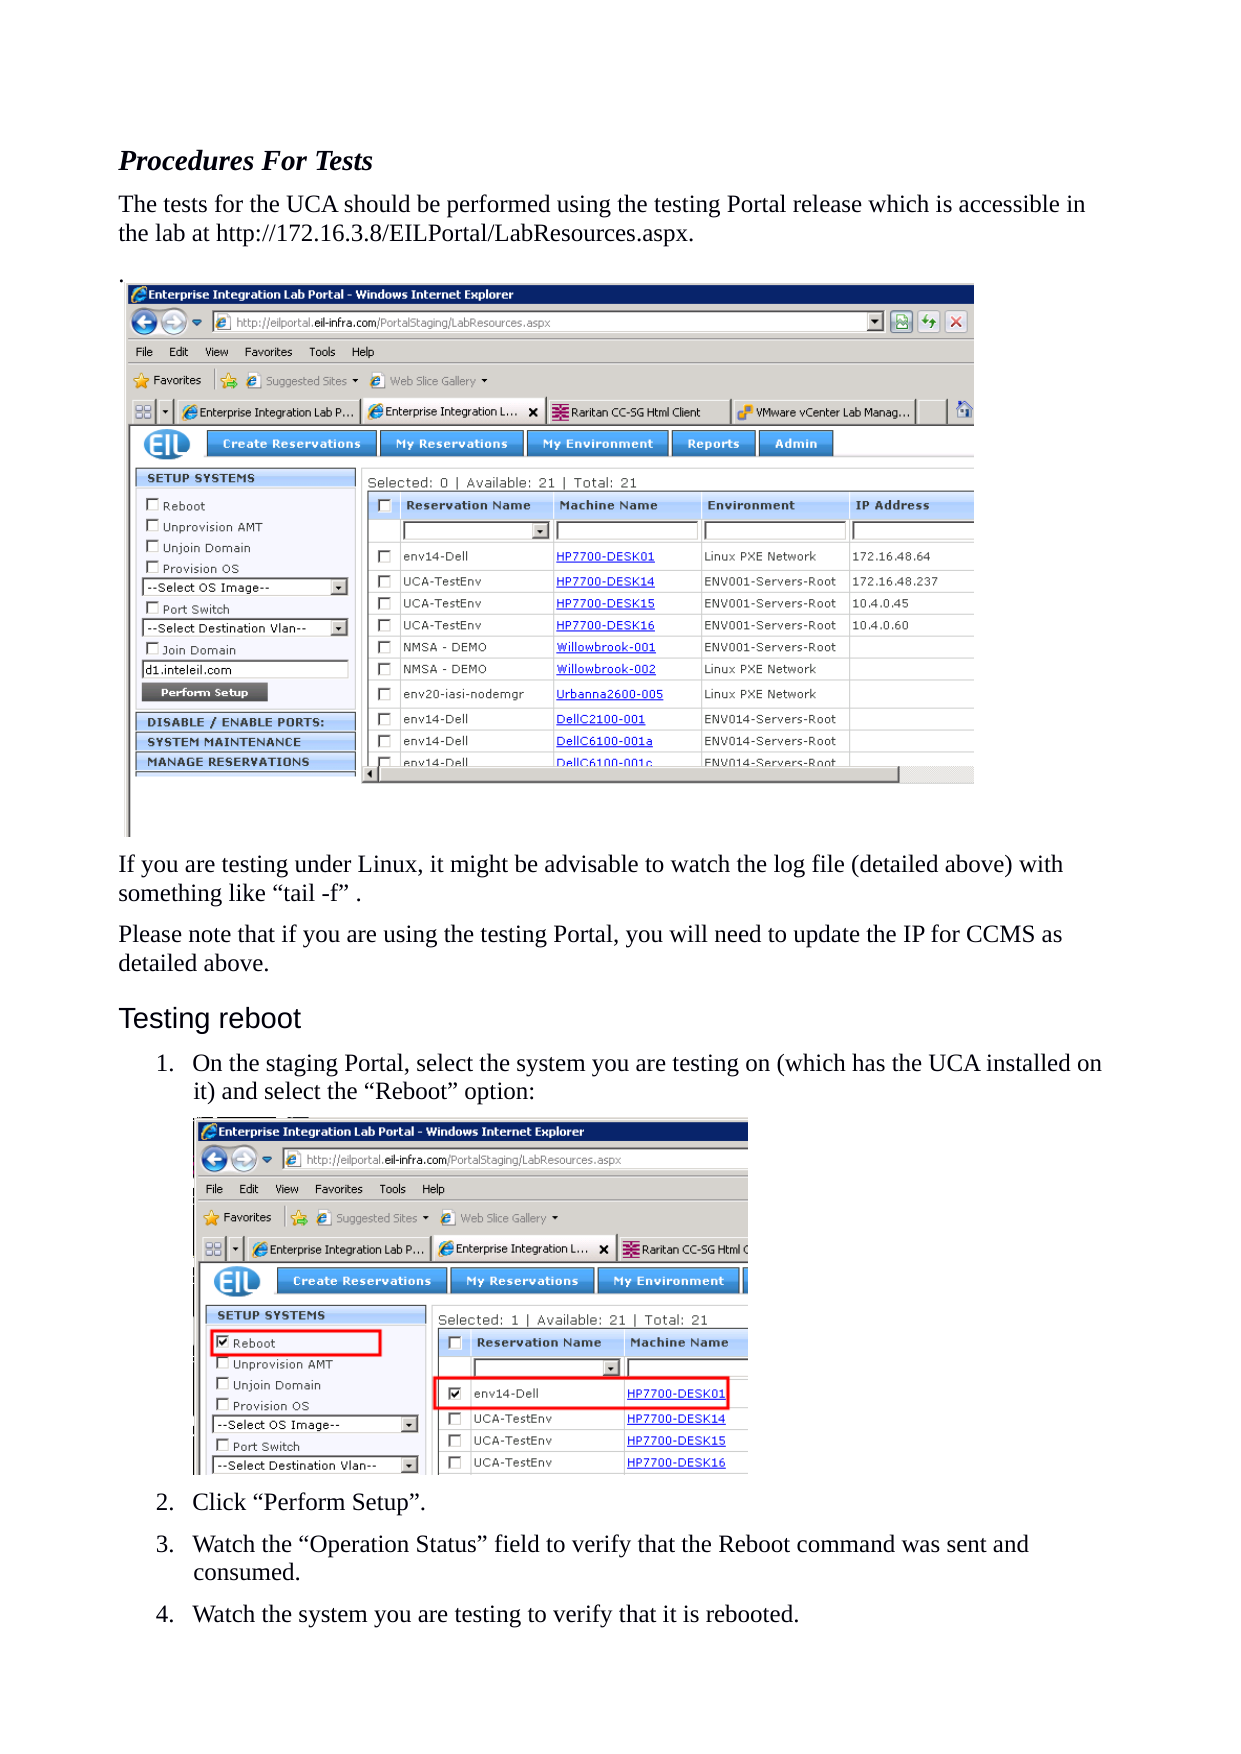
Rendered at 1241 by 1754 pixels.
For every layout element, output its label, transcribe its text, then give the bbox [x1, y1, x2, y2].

text . [118, 259, 1122, 837]
list Click “Perform Setup”. [156, 1487, 1122, 1516]
subtitle Procedures For Tests [118, 143, 1122, 177]
picture [124, 282, 974, 837]
picture [193, 1117, 748, 1475]
list Watch the system you are testing to verify that it is rebooted. [156, 1599, 1122, 1627]
list Watch the “Operation Status” field to verify that the Reboot command was sent and consumed. [156, 1529, 1122, 1586]
text Please note that if you are using the testing Portal, you will need to update the IP for CCMS as detailed above. [118, 919, 1122, 977]
text The tests for the UCA should be performed using the testing Portal release which is accessible in the lab at http://172.16.3.8/EILPortal/LabResources.aspx. [118, 189, 1122, 247]
text If you are testing under Linux, it might be advisable to watch the log file (detailed above) with something like “tail -f” . [118, 849, 1122, 907]
subtitle Testing reboot [118, 1002, 1122, 1035]
list On the staging Portal, select the system you are testing on (which has the UCA installed on it) and select the “Reboot” option: [156, 1048, 1122, 1105]
